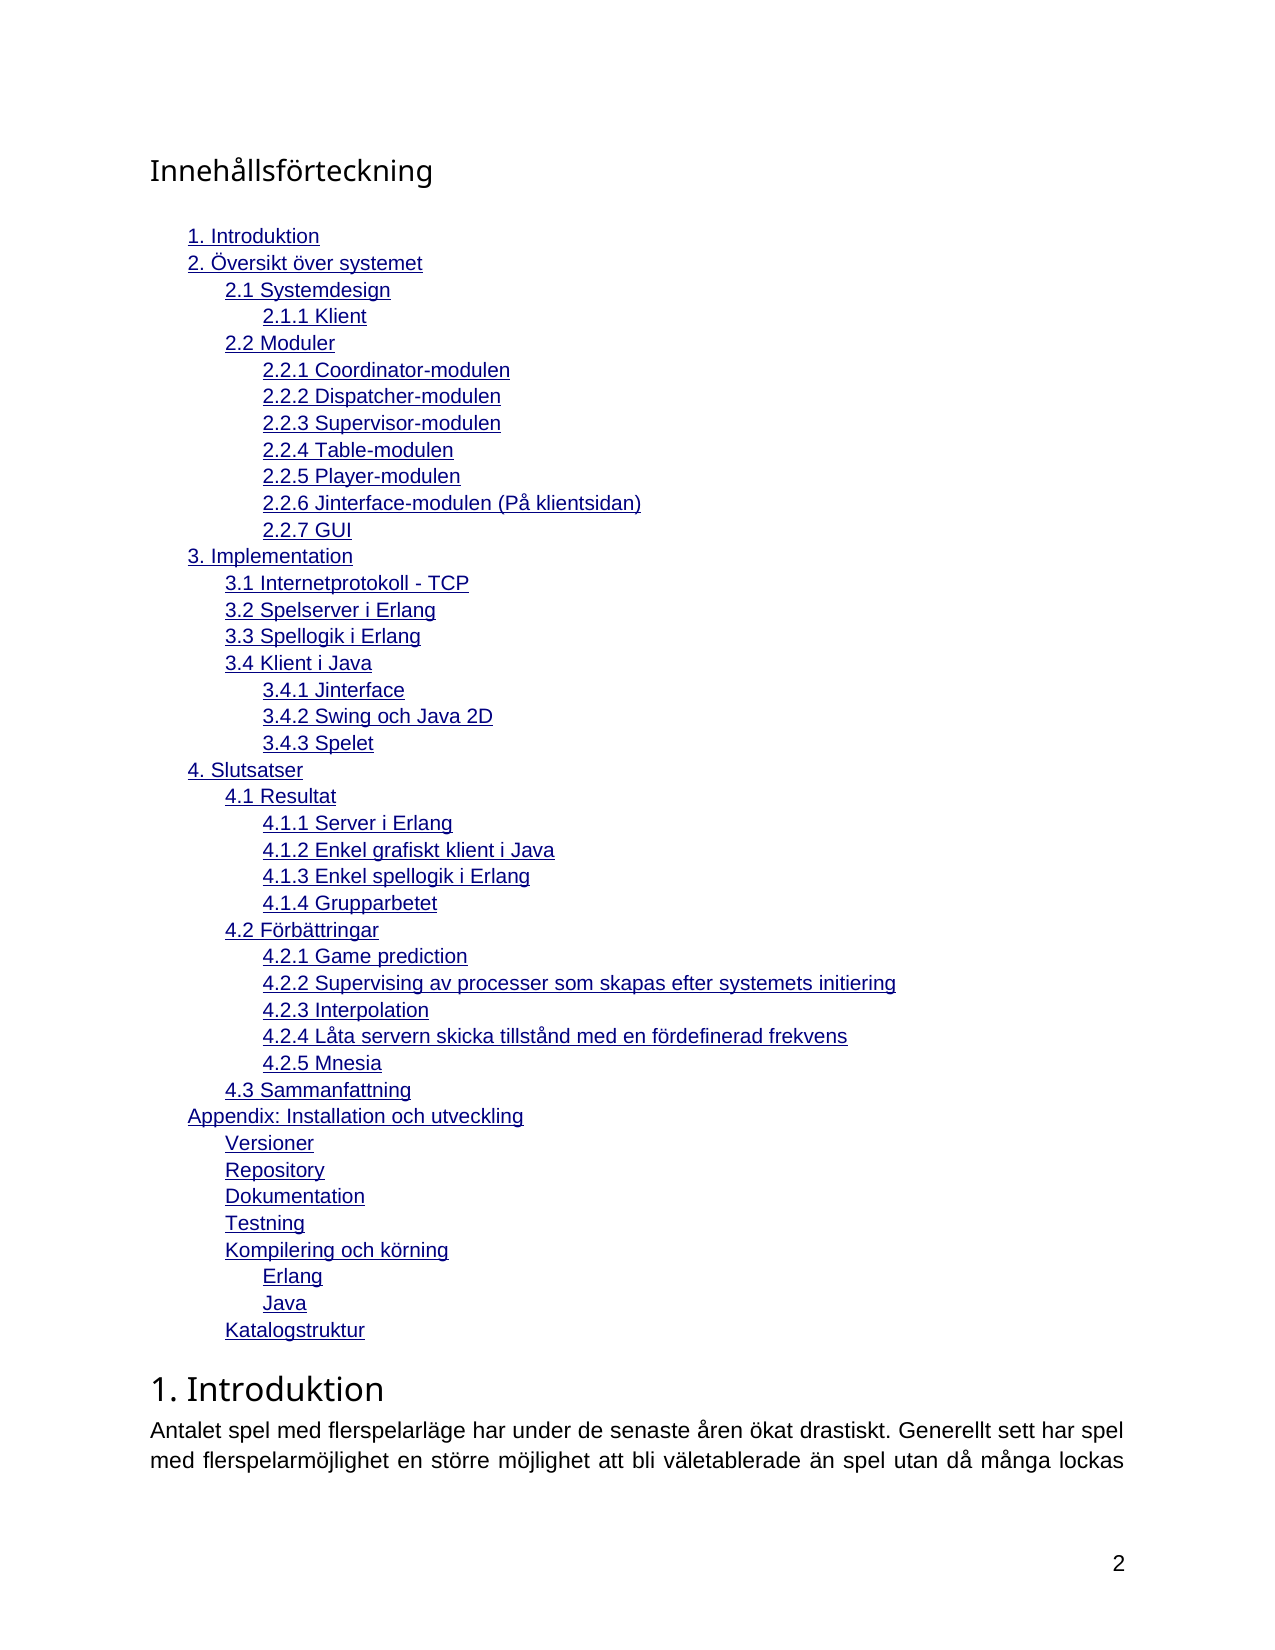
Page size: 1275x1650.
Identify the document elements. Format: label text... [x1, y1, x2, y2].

text 4.1.1 Server i Erlang [262, 812, 1125, 835]
text 4.1.2 Enkel grafiskt klient i Java [262, 838, 1125, 862]
text 3.4.3 Spelet [262, 732, 1125, 755]
text Katalogstruktur [225, 1318, 1125, 1342]
text Testning [225, 1212, 1125, 1235]
text Appendix: Installation och utveckling [187, 1105, 1125, 1128]
text 4.1.4 Grupparbetet [262, 892, 1125, 915]
text 1. Introduktion [187, 225, 1125, 248]
subtitle 1. Introduktion [150, 1366, 1125, 1411]
text 2.2.4 Table-modulen [262, 438, 1125, 462]
text 4.2.5 Mnesia [262, 1052, 1125, 1075]
text Repository [225, 1158, 1125, 1182]
text 4. Slutsatser [187, 758, 1125, 782]
text Dokumentation [225, 1185, 1125, 1208]
text 2.1.1 Klient [262, 305, 1125, 328]
text 3.2 Spelserver i Erlang [225, 598, 1125, 622]
text 2.1 Systemdesign [225, 278, 1125, 302]
text 4.1 Resultat [225, 785, 1125, 808]
text 4.2 Förbättringar [225, 918, 1125, 942]
text 2.2.2 Dispatcher-modulen [262, 385, 1125, 408]
text 4.2.2 Supervising av processer som skapas efter systemets initiering [262, 972, 1125, 995]
text 3.1 Internetprotokoll - TCP [225, 572, 1125, 595]
text Kompilering och körning [225, 1238, 1125, 1262]
text 4.2.1 Game prediction [262, 945, 1125, 968]
text 4.2.4 Låta servern skicka tillstånd med en fördefinerad frekvens [262, 1025, 1125, 1048]
text 2.2 Moduler [225, 332, 1125, 355]
text 2.2.3 Supervisor-modulen [262, 412, 1125, 435]
text Erlang [262, 1265, 1125, 1288]
text 4.1.3 Enkel spellogik i Erlang [262, 865, 1125, 888]
text 4.2.3 Interpolation [262, 998, 1125, 1022]
text 3.4.2 Swing och Java 2D [262, 705, 1125, 728]
text 2.2.7 GUI [262, 518, 1125, 542]
text 4.3 Sammanfattning [225, 1078, 1125, 1102]
text 3.4 Klient i Java [225, 652, 1125, 675]
text 3.3 Spellogik i Erlang [225, 625, 1125, 648]
text 2. Översikt över systemet [187, 252, 1125, 275]
text 2.2.6 Jinterface-modulen (På klientsidan) [262, 492, 1125, 515]
text Antalet spel med flerspelarläge har under de senaste åren ökat drastiskt. Generellt sett har spel med flerspelarmöjlighet en större möjlighet att bli väletablerade än spel utan då många lockas [150, 1418, 1125, 1473]
text 3.4.1 Jinterface [262, 678, 1125, 702]
text Innehållsförteckning [150, 150, 1125, 190]
text 2.2.5 Player-modulen [262, 465, 1125, 488]
text 3. Implementation [187, 545, 1125, 568]
text Versioner [225, 1132, 1125, 1155]
text Java [262, 1292, 1125, 1315]
text 2.2.1 Coordinator-modulen [262, 358, 1125, 382]
